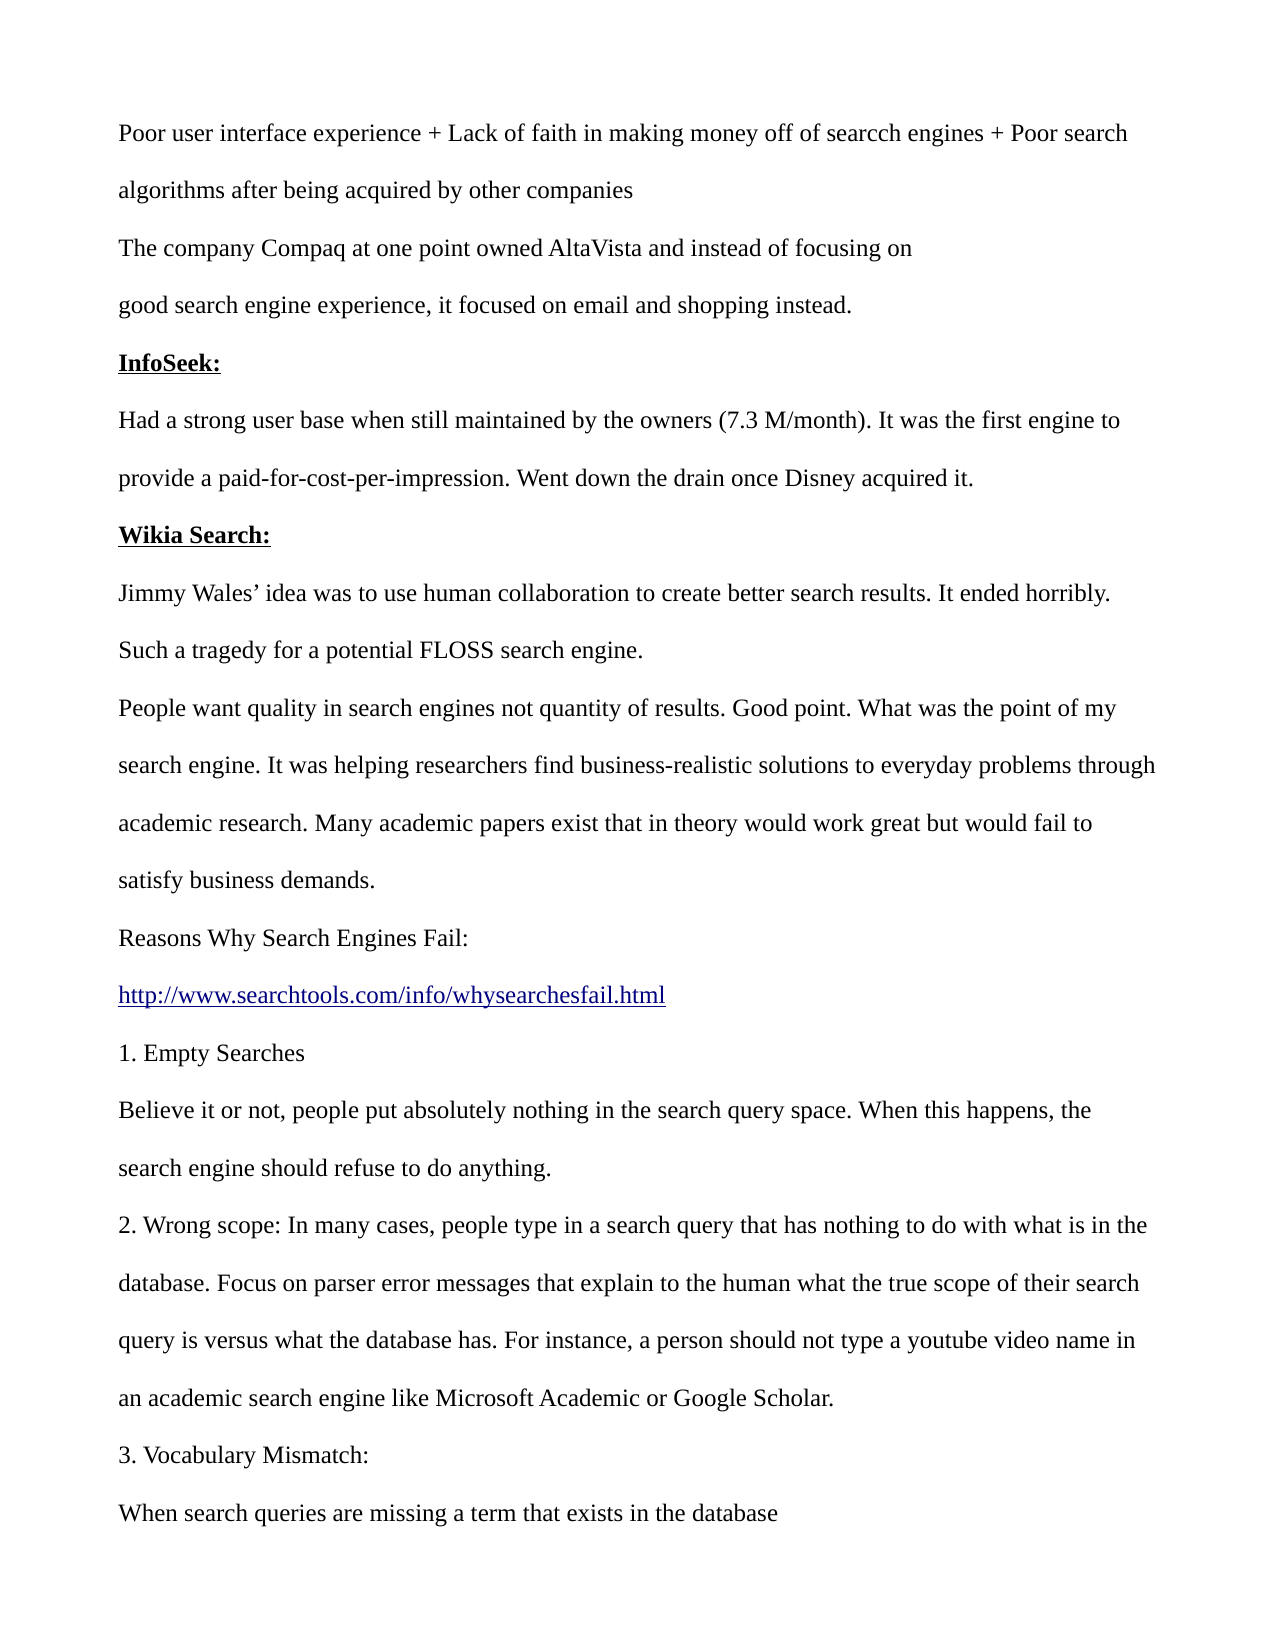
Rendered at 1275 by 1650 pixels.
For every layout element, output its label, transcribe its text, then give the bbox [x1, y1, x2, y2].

text 2. Wrong scope: In many cases, people type in a search query that has nothing to do with what is in the database. Focus on parser error messages that explain to the human what the true scope of their search query is versus what the database has. For instance, a person should not type a youtube video name in an academic search engine like Microsoft Academic or Google Scholar. [118, 1211, 1157, 1412]
text People want quality in search engines not quantity of results. Good point. What was the point of my search engine. It was helping researchers find business-realistic solutions to everyday problems through academic research. Many academic papers exist that in theory would work great but would fail to satisfy business demands. [118, 693, 1157, 894]
text Wikia Search: [118, 521, 1157, 549]
text Reasons Why Search Engines Fail: [118, 923, 1157, 952]
text Jimmy Wales’ idea was to use human collaboration to create better search results. It ended horribly. Such a tragedy for a potential FLOSS search engine. [118, 578, 1157, 664]
text InfoSeek: [118, 348, 1157, 377]
text Had a strong user base when still maintained by the owners (7.3 M/month). It was the first engine to provide a paid-for-cost-per-impression. Went down the drain once Disney acquired it. [118, 406, 1157, 492]
text The company Compaq at one point owned AltaVista and instead of focusing on [118, 233, 1157, 262]
text good search engine experience, it focused on email and shopping instead. [118, 291, 1157, 319]
text Poor user interface experience + Lack of faith in making money off of searcch engines + Poor search algorithms after being acquired by other companies [118, 118, 1157, 204]
text When search queries are missing a term that exists in the database [118, 1498, 1157, 1527]
text http://www.searchtools.com/info/whysearchesfail.html [118, 981, 1157, 1009]
text Believe it or not, people put absolutely nothing in the search query space. When this happens, the search engine should refuse to do anything. [118, 1096, 1157, 1182]
text 1. Empty Searches [118, 1038, 1157, 1067]
text 3. Vocabulary Mismatch: [118, 1441, 1157, 1469]
